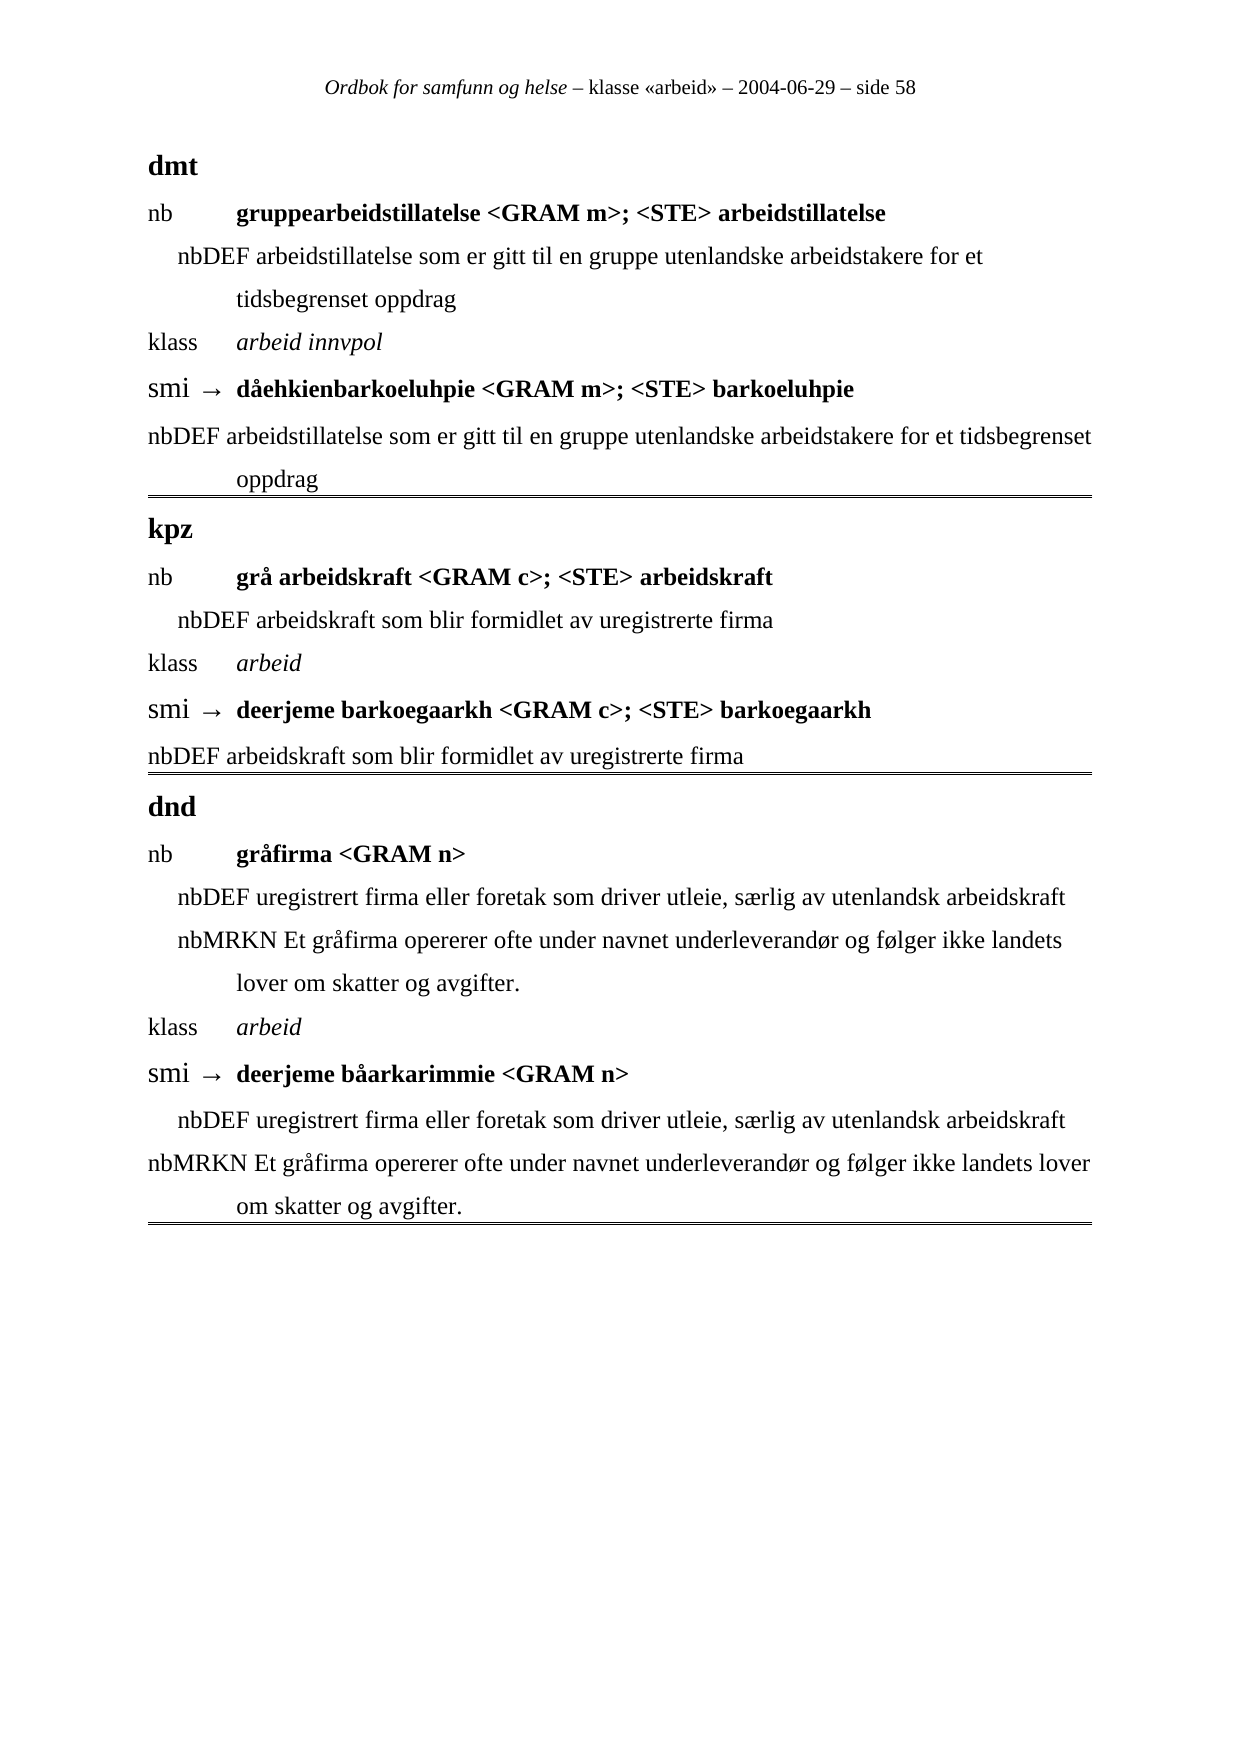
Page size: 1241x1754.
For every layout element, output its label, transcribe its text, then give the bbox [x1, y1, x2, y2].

text smi → deerjeme barkoegaarkh <GRAM c>; <STE> barkoegaarkh [148, 691, 1092, 724]
text nbMRKN Et gråfirma opererer ofte under navnet underleverandør og følger ikke landets lover om skatter og avgifter. [177, 925, 1092, 997]
text nb gråfirma <GRAM n> [148, 839, 1092, 868]
text klass arbeid [148, 648, 1092, 677]
text nbDEF arbeidskraft som blir formidlet av uregistrerte firma [177, 605, 1092, 633]
text dnd [148, 789, 1092, 822]
text nbDEF uregistrert firma eller foretak som driver utleie, særlig av utenlandsk arbeidskraft [177, 1105, 1092, 1134]
text klass arbeid [148, 1012, 1092, 1040]
text smi → deerjeme båarkarimmie <GRAM n> [148, 1055, 1092, 1088]
text nb gruppearbeidstillatelse <GRAM m>; <STE> arbeidstillatelse [148, 198, 1092, 227]
text dmt [148, 148, 1092, 181]
text nbDEF uregistrert firma eller foretak som driver utleie, særlig av utenlandsk arbeidskraft [177, 882, 1092, 911]
text nbDEF arbeidstillatelse som er gitt til en gruppe utenlandske arbeidstakere for et tidsbegrenset oppdrag [148, 421, 1092, 495]
text nbDEF arbeidstillatelse som er gitt til en gruppe utenlandske arbeidstakere for et tidsbegrenset oppdrag [177, 241, 1092, 313]
text nb grå arbeidskraft <GRAM c>; <STE> arbeidskraft [148, 562, 1092, 590]
text nbMRKN Et gråfirma opererer ofte under navnet underleverandør og følger ikke landets lover om skatter og avgifter. [148, 1148, 1092, 1222]
text kpz [148, 511, 1092, 545]
text klass arbeid innvpol [148, 327, 1092, 356]
text nbDEF arbeidskraft som blir formidlet av uregistrerte firma [148, 741, 1092, 772]
text smi → dåehkienbarkoeluhpie <GRAM m>; <STE> barkoeluhpie [148, 370, 1092, 404]
